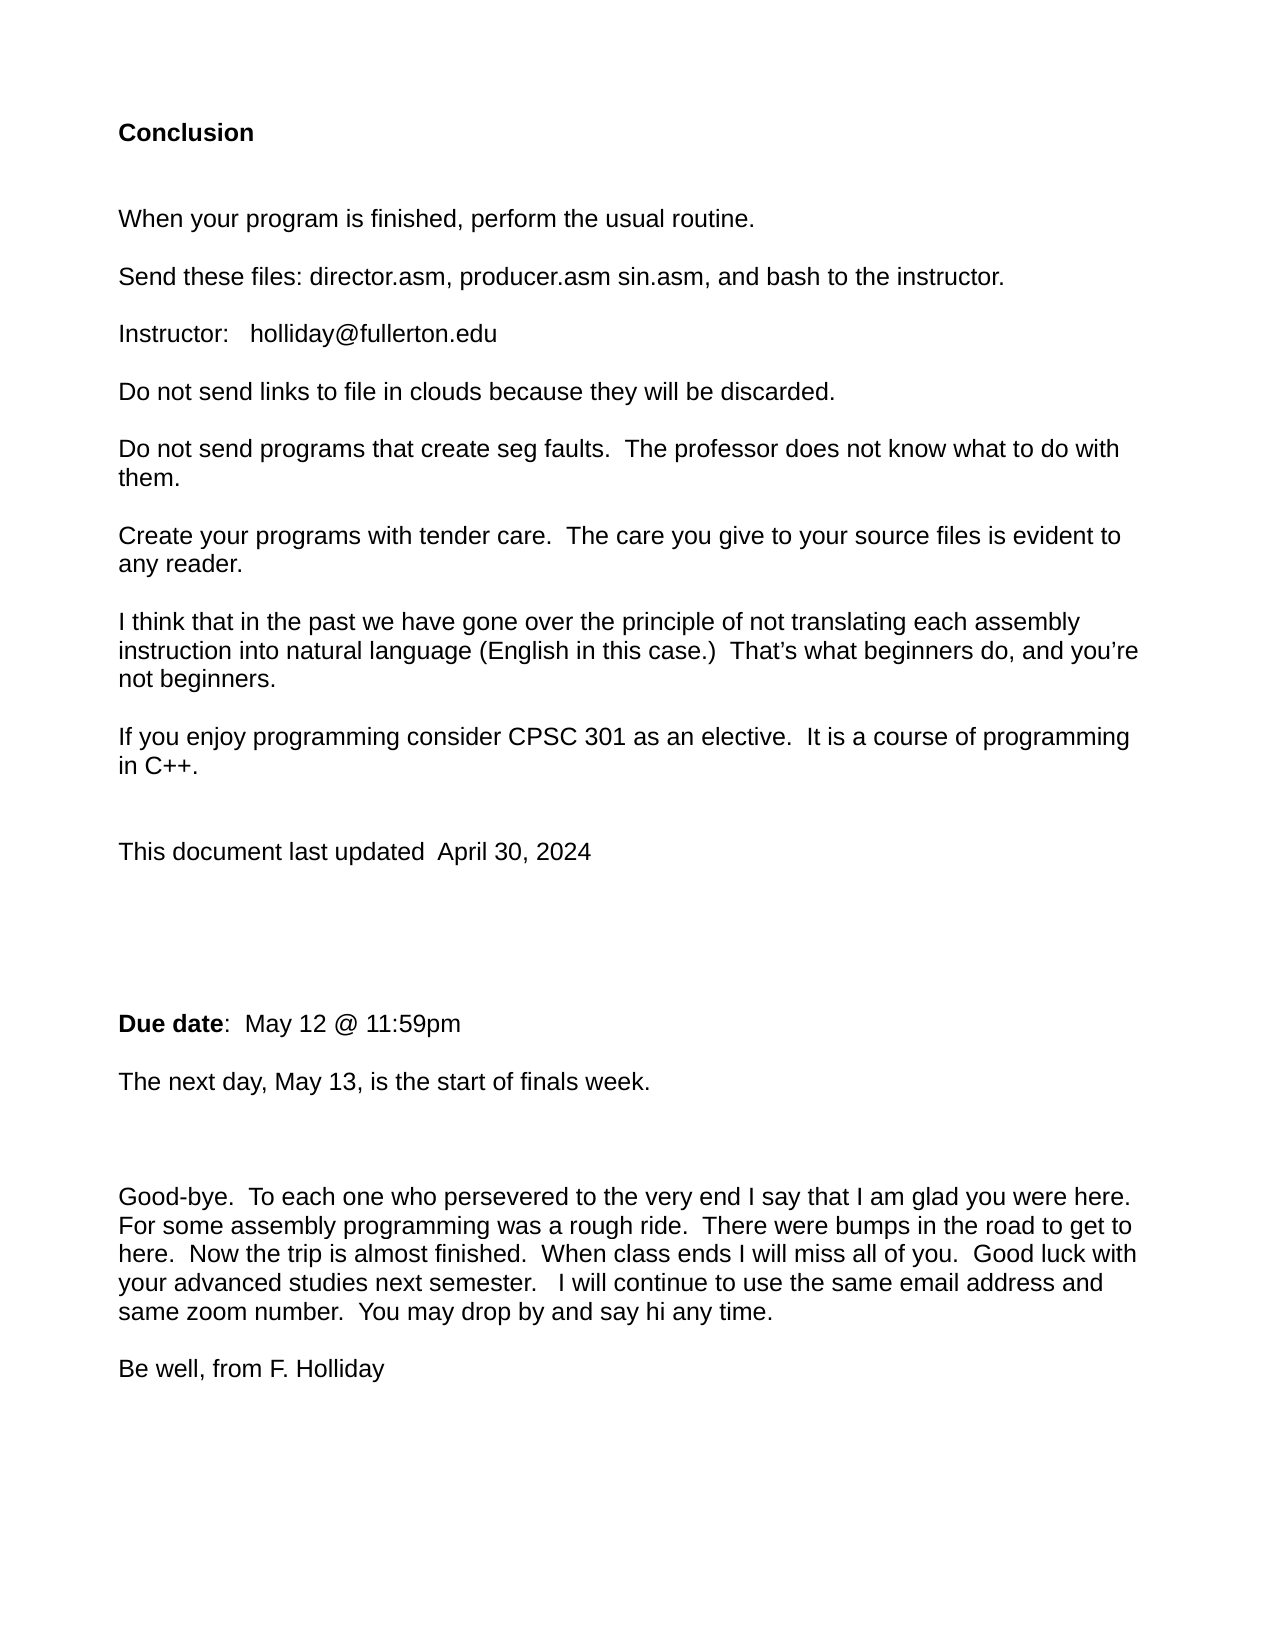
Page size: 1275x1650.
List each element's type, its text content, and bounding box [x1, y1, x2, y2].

text Good-bye. To each one who persevered to the very end I say that I am glad you were here. For some assembly programming was a rough ride. There were bumps in the road to get to here. Now the trip is almost finished. When class ends I will miss all of you. Good luck with your advanced studies next semester. I will continue to use the same email address and same zoom number. You may drop by and say hi any time. [118, 1182, 1157, 1326]
text This document last updated April 30, 2024 [118, 837, 1157, 866]
text Conclusion [118, 118, 1157, 147]
text Due date: May 12 @ 11:59pm [118, 1009, 1157, 1038]
text When your program is finished, perform the usual routine. [118, 204, 1157, 233]
text Be well, from F. Holliday [118, 1354, 1157, 1383]
text Create your programs with tender care. The care you give to your source files is evident to any reader. [118, 521, 1157, 578]
text Do not send programs that create seg faults. The professor does not know what to do with them. [118, 434, 1157, 492]
text Send these files: director.asm, producer.asm sin.asm, and bash to the instructor. [118, 262, 1157, 291]
text I think that in the past we have gone over the principle of not translating each assembly instruction into natural language (English in this case.) That’s what beginners do, and you’re not beginners. [118, 607, 1157, 693]
text The next day, May 13, is the start of finals week. [118, 1067, 1157, 1096]
text Instructor: holliday@fullerton.edu [118, 319, 1157, 348]
text Do not send links to file in clouds because they will be discarded. [118, 377, 1157, 406]
text If you enjoy programming consider CPSC 301 as an elective. It is a course of programming in C++. [118, 722, 1157, 779]
